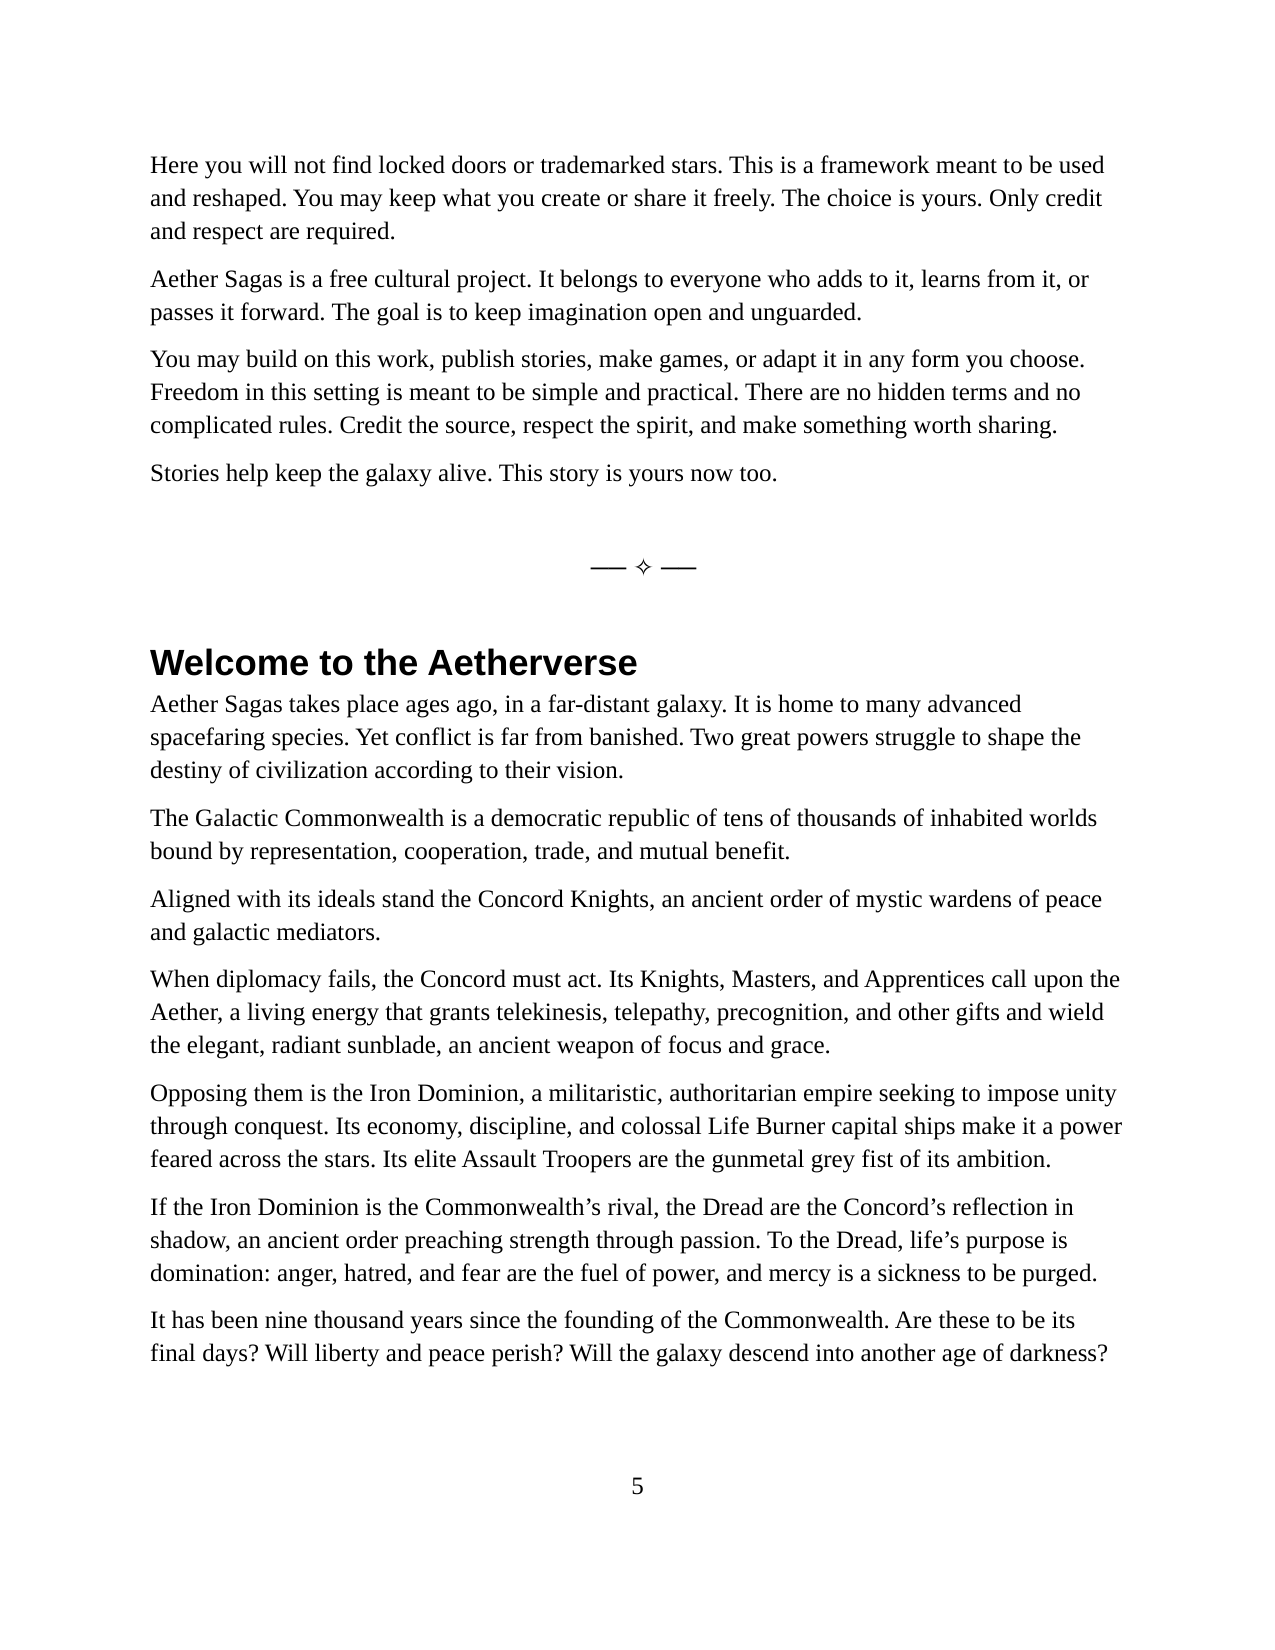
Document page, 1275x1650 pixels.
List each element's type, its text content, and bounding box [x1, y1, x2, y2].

text The Galactic Commonwealth is a democratic republic of tens of thousands of inhabited worlds bound by representation, cooperation, trade, and mutual benefit. [150, 803, 1125, 865]
text Aligned with its ideals stand the Concord Knights, an ancient order of mystic wardens of peace and galactic mediators. [150, 884, 1125, 946]
text If the Iron Dominion is the Commonwealth’s rival, the Dread are the Concord’s reflection in shadow, an ancient order preaching strength through passion. To the Dread, life’s purpose is domination: anger, hatred, and fear are the fuel of power, and mercy is a sickness to be purged. [150, 1192, 1125, 1286]
text Stories help keep the galaxy alive. This story is yours now too. [150, 458, 1125, 487]
text Opposing them is the Iron Dominion, a militaristic, authoritarian empire seeking to impose unity through conquest. Its economy, discipline, and colossal Life Burner capital ships make it a power feared across the stars. Its elite Assault Troopers are the gunmetal grey fist of its ambition. [150, 1078, 1125, 1173]
text You may build on this work, publish stories, make games, or adapt it in any form you choose. Freedom in this setting is meant to be simple and practical. There are no hidden terms and no complicated rules. Credit the source, respect the spirit, and make something worth sharing. [150, 344, 1125, 439]
text Aether Sagas is a free cultural project. It belongs to everyone who adds to it, learns from it, or passes it forward. The goal is to keep imagination open and unguarded. [150, 264, 1125, 325]
text It has been nine thousand years since the founding of the Commonwealth. Are these to be its final days? Will liberty and peace perish? Will the galaxy descend into another age of darkness? [150, 1305, 1125, 1367]
subtitle Welcome to the Aetherverse [150, 641, 1125, 683]
text When diplomacy fails, the Concord must act. Its Knights, Masters, and Apprentices call upon the Aether, a living energy that grants telekinesis, telepathy, precognition, and other gifts and wield the elegant, radiant sunblade, an ancient weapon of focus and grace. [150, 964, 1125, 1059]
text ── ✧ ── [162, 553, 1125, 582]
text Here you will not find locked doors or trademarked stars. This is a framework meant to be used and reshaped. You may keep what you create or share it freely. The choice is yours. Only credit and respect are required. [150, 150, 1125, 245]
text Aether Sagas takes place ages ago, in a far-distant galaxy. It is home to many advanced spacefaring species. Yet conflict is far from banished. Two great powers struggle to shape the destiny of civilization according to their vision. [150, 689, 1125, 784]
